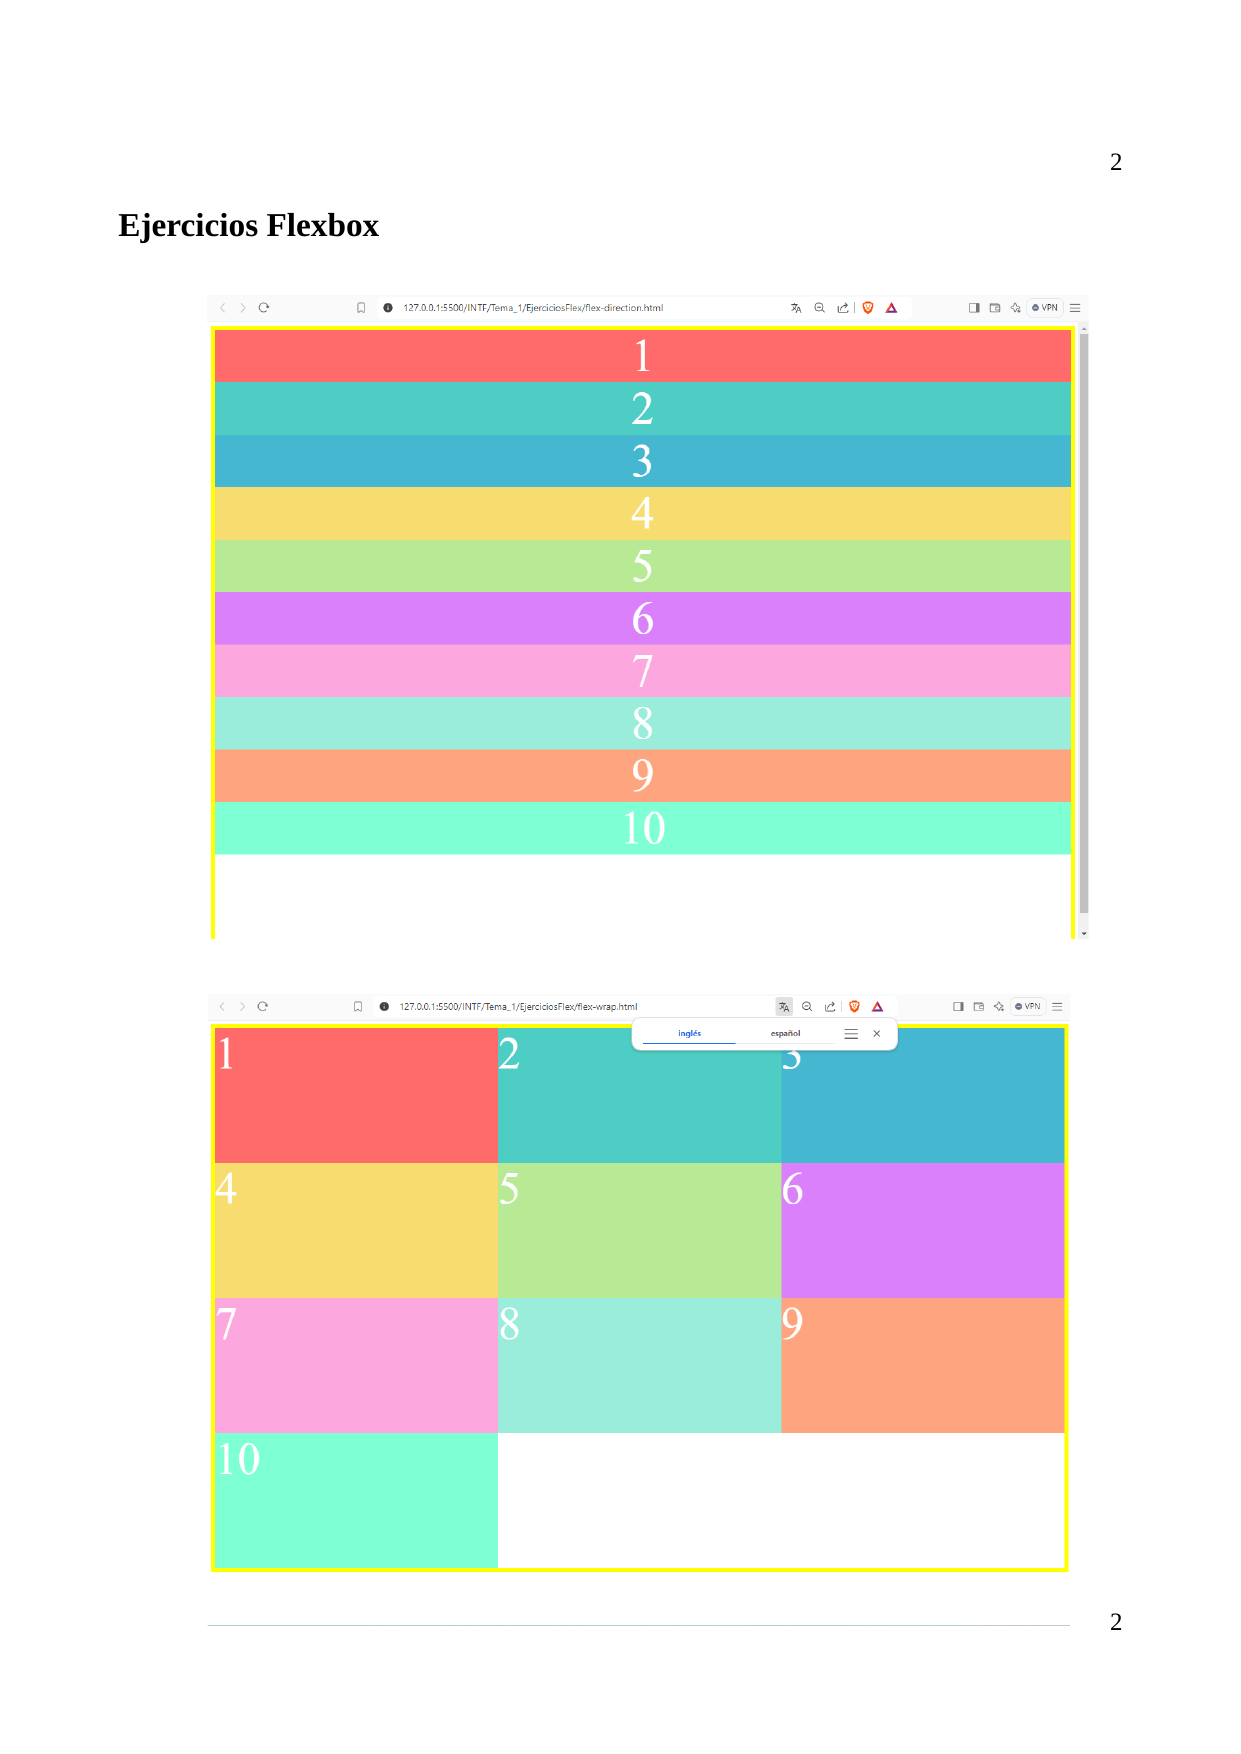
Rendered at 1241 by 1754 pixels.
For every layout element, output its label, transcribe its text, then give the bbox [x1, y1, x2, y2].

picture [207, 994, 1071, 1626]
picture [207, 295, 1089, 939]
text Ejercicios Flexbox [118, 205, 1122, 243]
